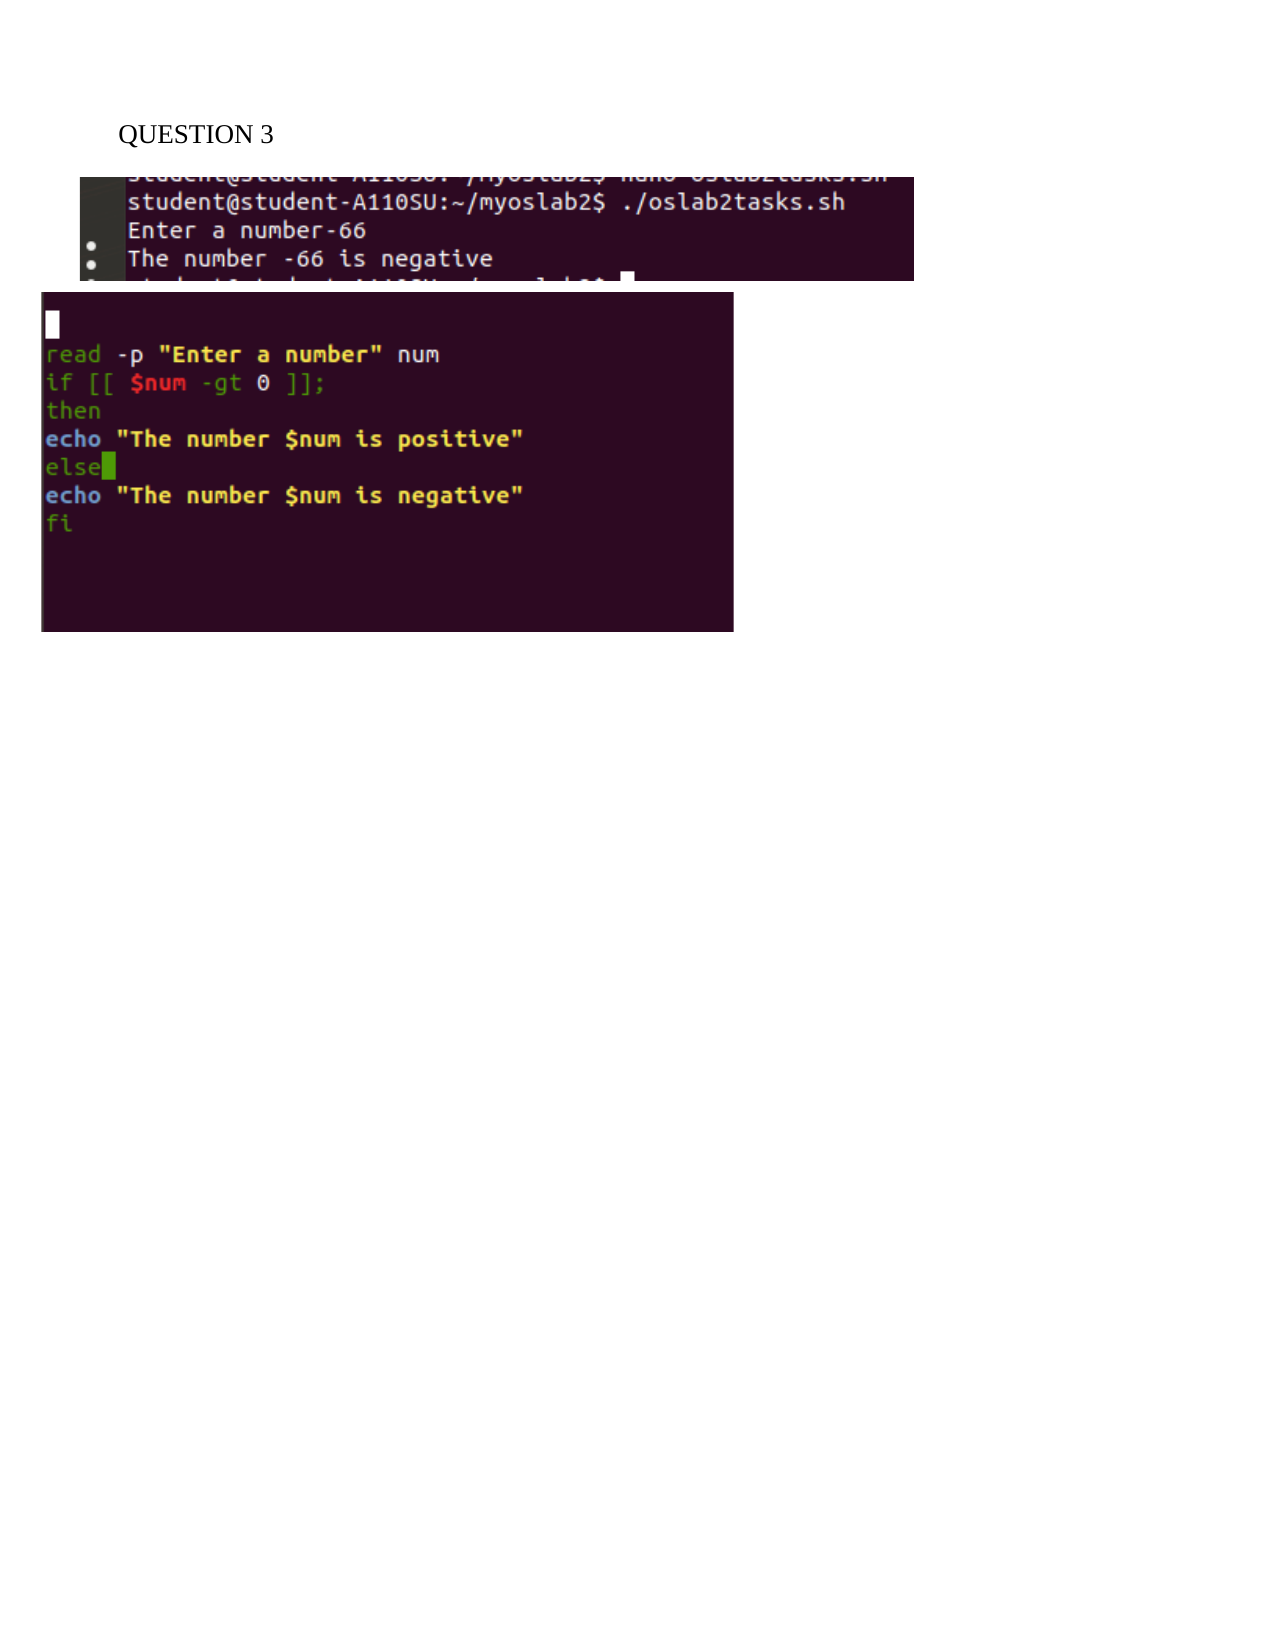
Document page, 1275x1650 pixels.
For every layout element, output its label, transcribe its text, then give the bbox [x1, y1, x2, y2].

text QUESTION 3 [118, 118, 1157, 149]
picture [79, 177, 914, 281]
picture [41, 292, 734, 632]
